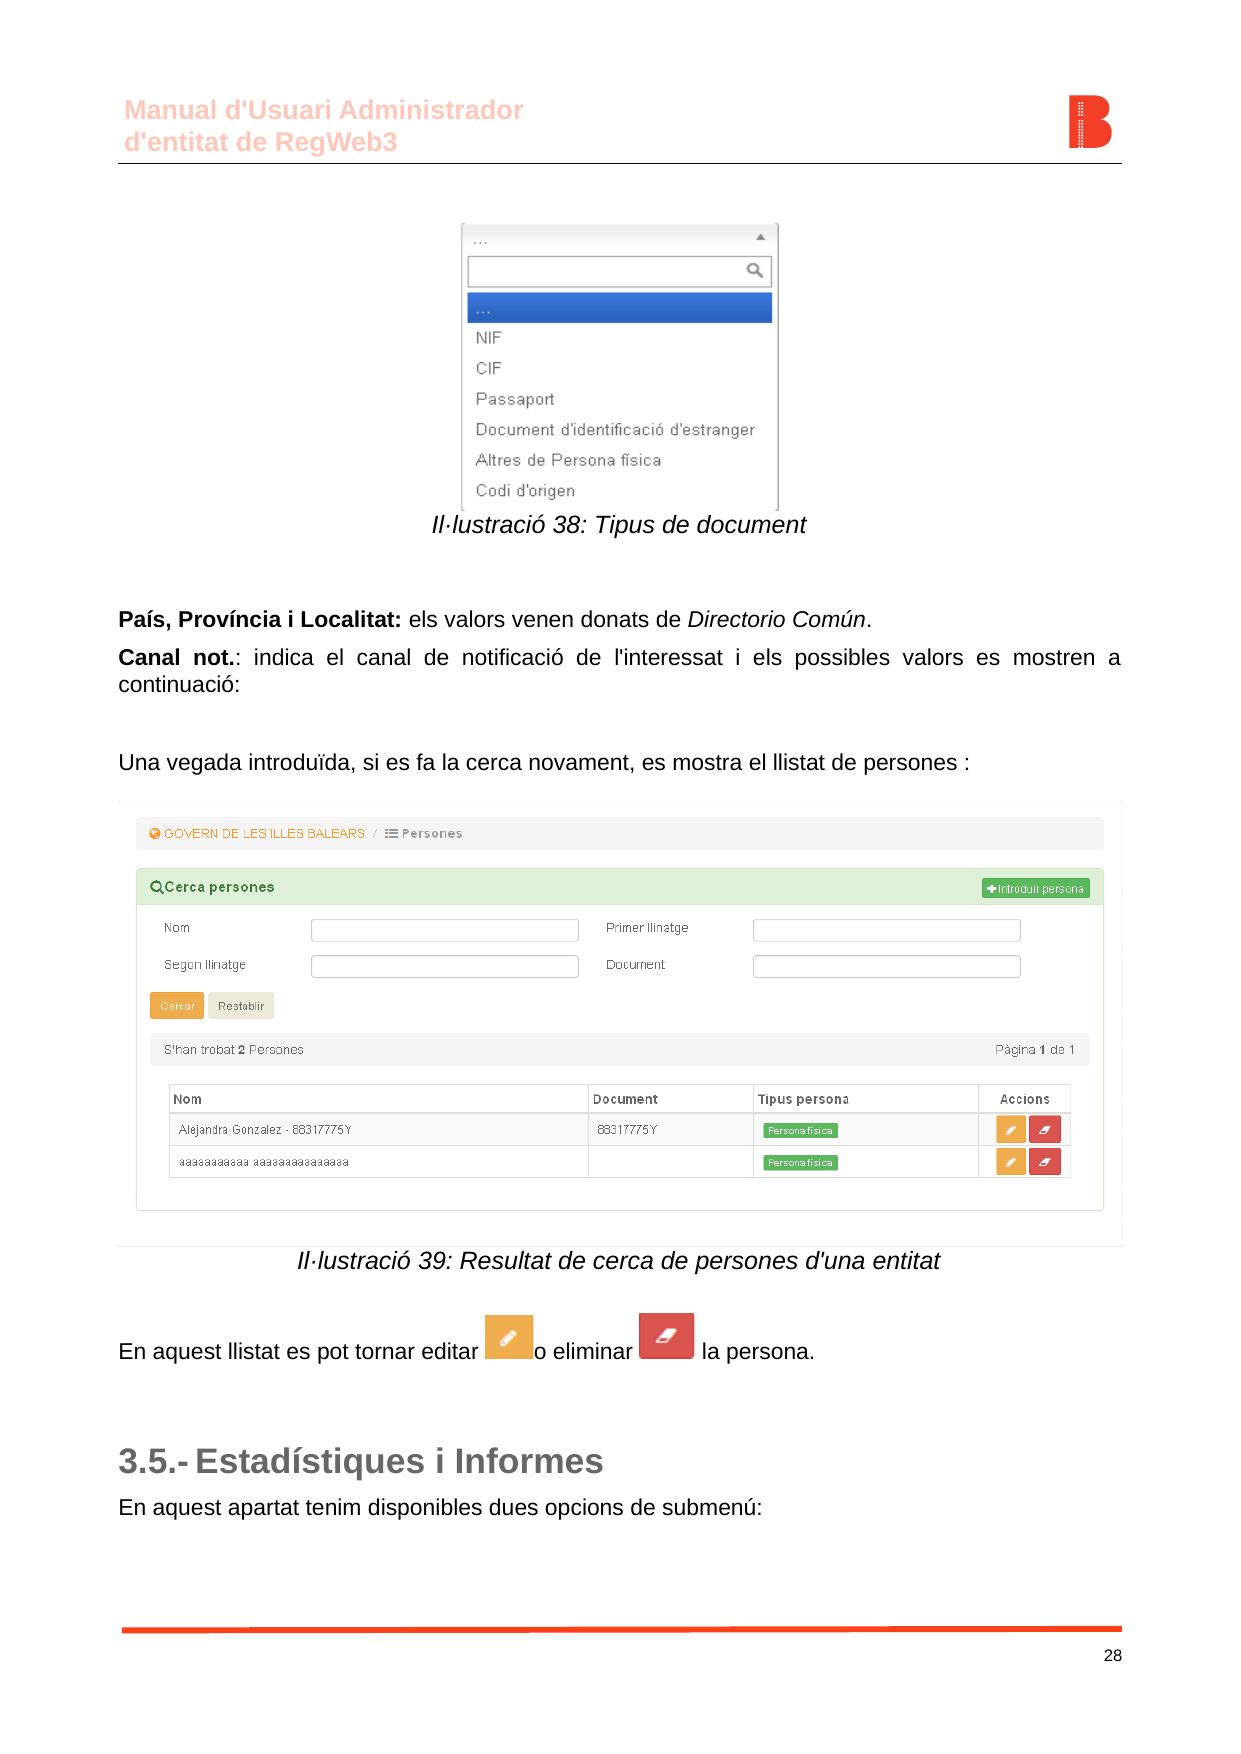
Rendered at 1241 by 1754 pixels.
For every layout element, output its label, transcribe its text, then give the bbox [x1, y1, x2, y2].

text En aquest apartat tenim disponibles dues opcions de submenú: [118, 1493, 1122, 1520]
text Canal not.: indica el canal de notificació de l'interessat i els possibles valors es mostren a continuació: [118, 644, 1122, 697]
picture [485, 1315, 534, 1359]
picture [1063, 94, 1117, 150]
text En aquest llistat es pot tornar editar o eliminar la persona. [118, 1314, 1122, 1364]
text Il·lustració 39: Resultat de cerca de persones d'una entitat [118, 1247, 1122, 1275]
picture [461, 223, 779, 511]
subtitle Estadístiques i Informes [118, 1440, 1122, 1481]
text Una vegada introduïda, si es fa la cerca novament, es mostra el llistat de persones : [118, 748, 1122, 775]
picture [118, 800, 1123, 1247]
text País, Província i Localitat: els valors venen donats de Directorio Común. [118, 606, 1122, 632]
picture [639, 1313, 696, 1359]
text Il·lustració 38: Tipus de document [118, 223, 1122, 539]
